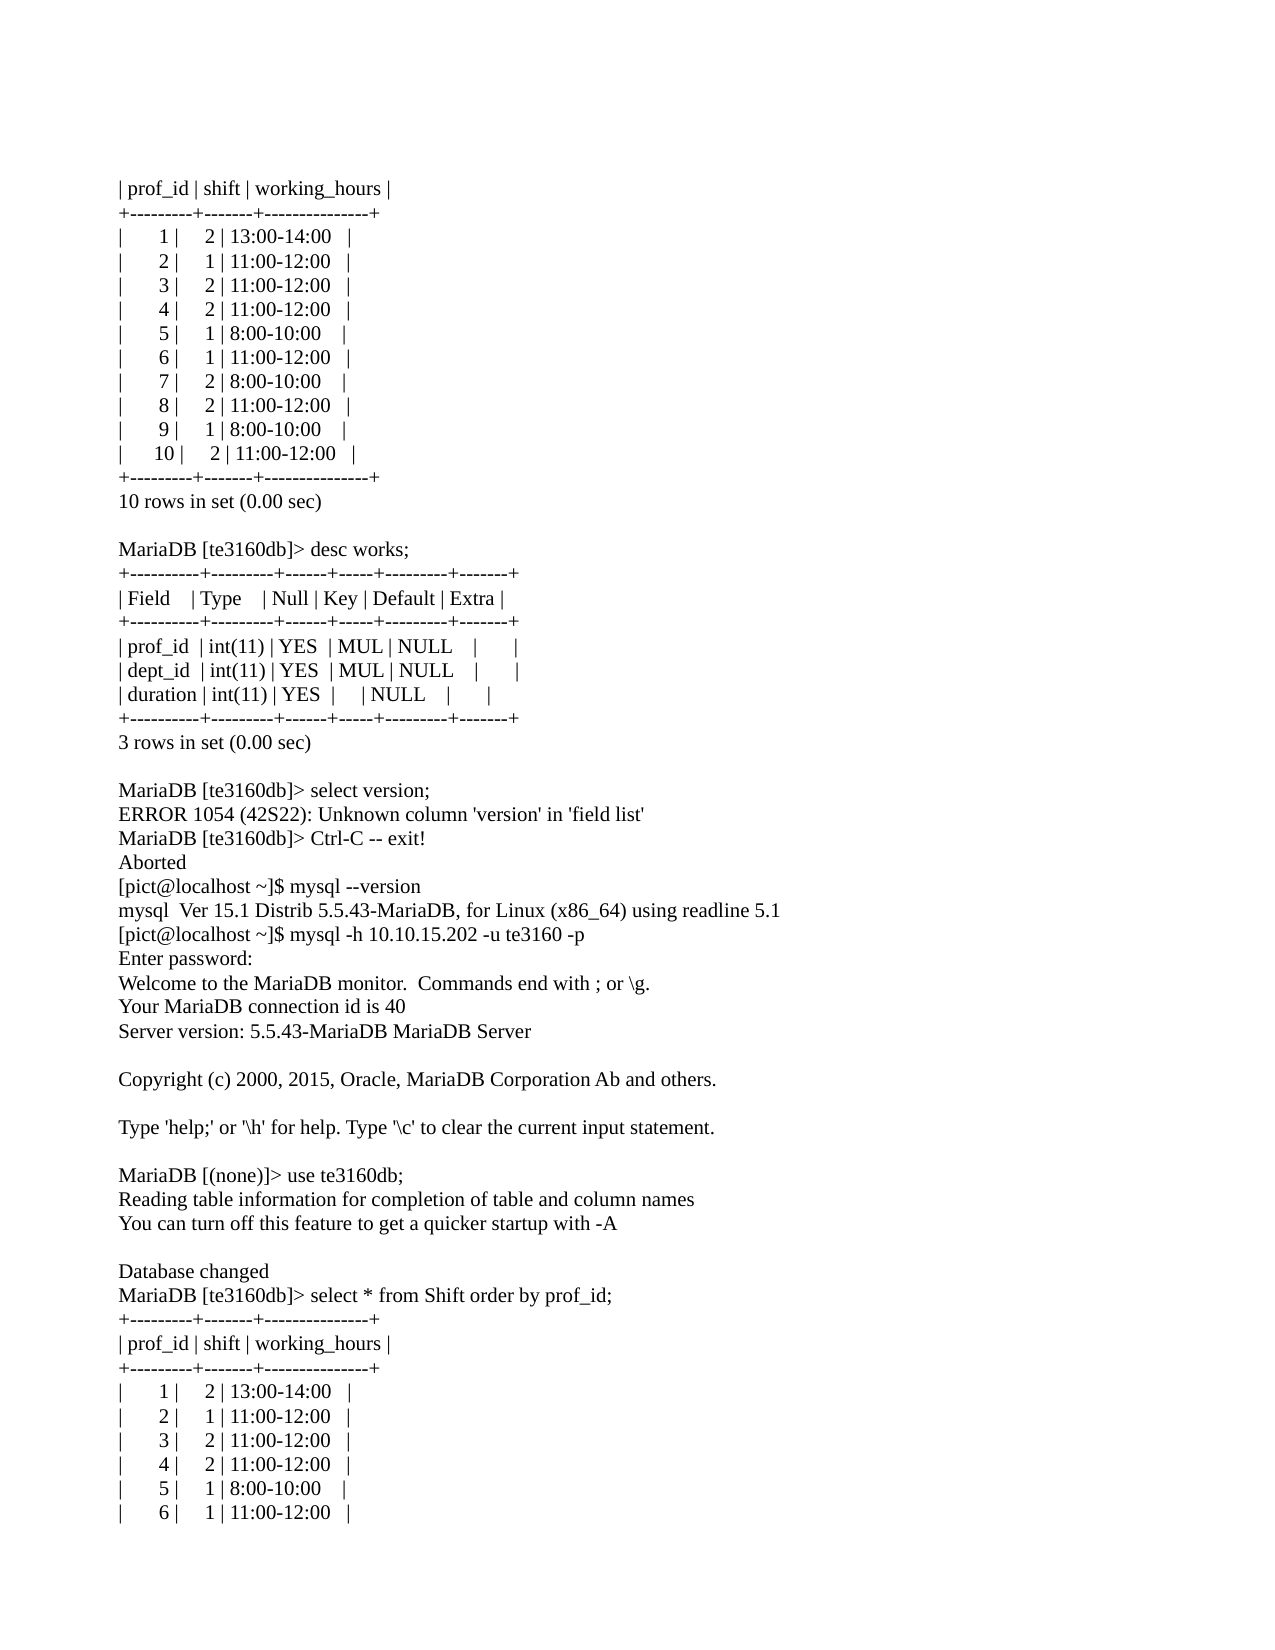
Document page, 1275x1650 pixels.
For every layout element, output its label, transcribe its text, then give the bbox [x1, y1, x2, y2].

text | 3 | 2 | 11:00-12:00 | [118, 1428, 1157, 1452]
text 10 rows in set (0.00 sec) [118, 489, 1157, 513]
text | 9 | 1 | 8:00-10:00 | [118, 417, 1157, 441]
text | 6 | 1 | 11:00-12:00 | [118, 1500, 1157, 1524]
text +----------+---------+------+-----+---------+-------+ [118, 706, 1157, 730]
text MariaDB [te3160db]> desc works; [118, 537, 1157, 561]
text +---------+-------+---------------+ [118, 1307, 1157, 1331]
text | 10 | 2 | 11:00-12:00 | [118, 441, 1157, 465]
text [pict@localhost ~]$ mysql --version [118, 874, 1157, 898]
text +---------+-------+---------------+ [118, 1355, 1157, 1379]
text 3 rows in set (0.00 sec) [118, 730, 1157, 754]
text Your MariaDB connection id is 40 [118, 994, 1157, 1018]
text ERROR 1054 (42S22): Unknown column 'version' in 'field list' [118, 802, 1157, 826]
text | 1 | 2 | 13:00-14:00 | [118, 1379, 1157, 1403]
text | 3 | 2 | 11:00-12:00 | [118, 273, 1157, 297]
text | 1 | 2 | 13:00-14:00 | [118, 224, 1157, 248]
text MariaDB [te3160db]> select * from Shift order by prof_id; [118, 1283, 1157, 1307]
text | dept_id | int(11) | YES | MUL | NULL | | [118, 658, 1157, 682]
text | 2 | 1 | 11:00-12:00 | [118, 1403, 1157, 1428]
text | 2 | 1 | 11:00-12:00 | [118, 248, 1157, 273]
text | 6 | 1 | 11:00-12:00 | [118, 345, 1157, 369]
text | prof_id | shift | working_hours | [118, 1331, 1157, 1355]
text Aborted [118, 850, 1157, 874]
text Reading table information for completion of table and column names [118, 1187, 1157, 1211]
text You can turn off this feature to get a quicker startup with -A [118, 1211, 1157, 1235]
text Type 'help;' or '\h' for help. Type '\c' to clear the current input statement. [118, 1115, 1157, 1139]
text MariaDB [(none)]> use te3160db; [118, 1163, 1157, 1187]
text +---------+-------+---------------+ [118, 465, 1157, 489]
text | prof_id | shift | working_hours | [118, 176, 1157, 200]
text Database changed [118, 1259, 1157, 1283]
text MariaDB [te3160db]> select version; [118, 778, 1157, 802]
text | 4 | 2 | 11:00-12:00 | [118, 1452, 1157, 1476]
text mysql Ver 15.1 Distrib 5.5.43-MariaDB, for Linux (x86_64) using readline 5.1 [118, 898, 1157, 922]
text | 8 | 2 | 11:00-12:00 | [118, 393, 1157, 417]
text Welcome to the MariaDB monitor. Commands end with ; or \g. [118, 970, 1157, 994]
text [pict@localhost ~]$ mysql -h 10.10.15.202 -u te3160 -p [118, 922, 1157, 946]
text | 7 | 2 | 8:00-10:00 | [118, 369, 1157, 393]
text +----------+---------+------+-----+---------+-------+ [118, 561, 1157, 585]
text +---------+-------+---------------+ [118, 200, 1157, 224]
text Copyright (c) 2000, 2015, Oracle, MariaDB Corporation Ab and others. [118, 1067, 1157, 1091]
text MariaDB [te3160db]> Ctrl-C -- exit! [118, 826, 1157, 850]
text Enter password: [118, 946, 1157, 970]
text Server version: 5.5.43-MariaDB MariaDB Server [118, 1018, 1157, 1043]
text | 5 | 1 | 8:00-10:00 | [118, 1476, 1157, 1500]
text | duration | int(11) | YES | | NULL | | [118, 682, 1157, 706]
text | Field | Type | Null | Key | Default | Extra | [118, 585, 1157, 609]
text +----------+---------+------+-----+---------+-------+ [118, 609, 1157, 633]
text | 5 | 1 | 8:00-10:00 | [118, 321, 1157, 345]
text | 4 | 2 | 11:00-12:00 | [118, 297, 1157, 321]
text | prof_id | int(11) | YES | MUL | NULL | | [118, 633, 1157, 658]
